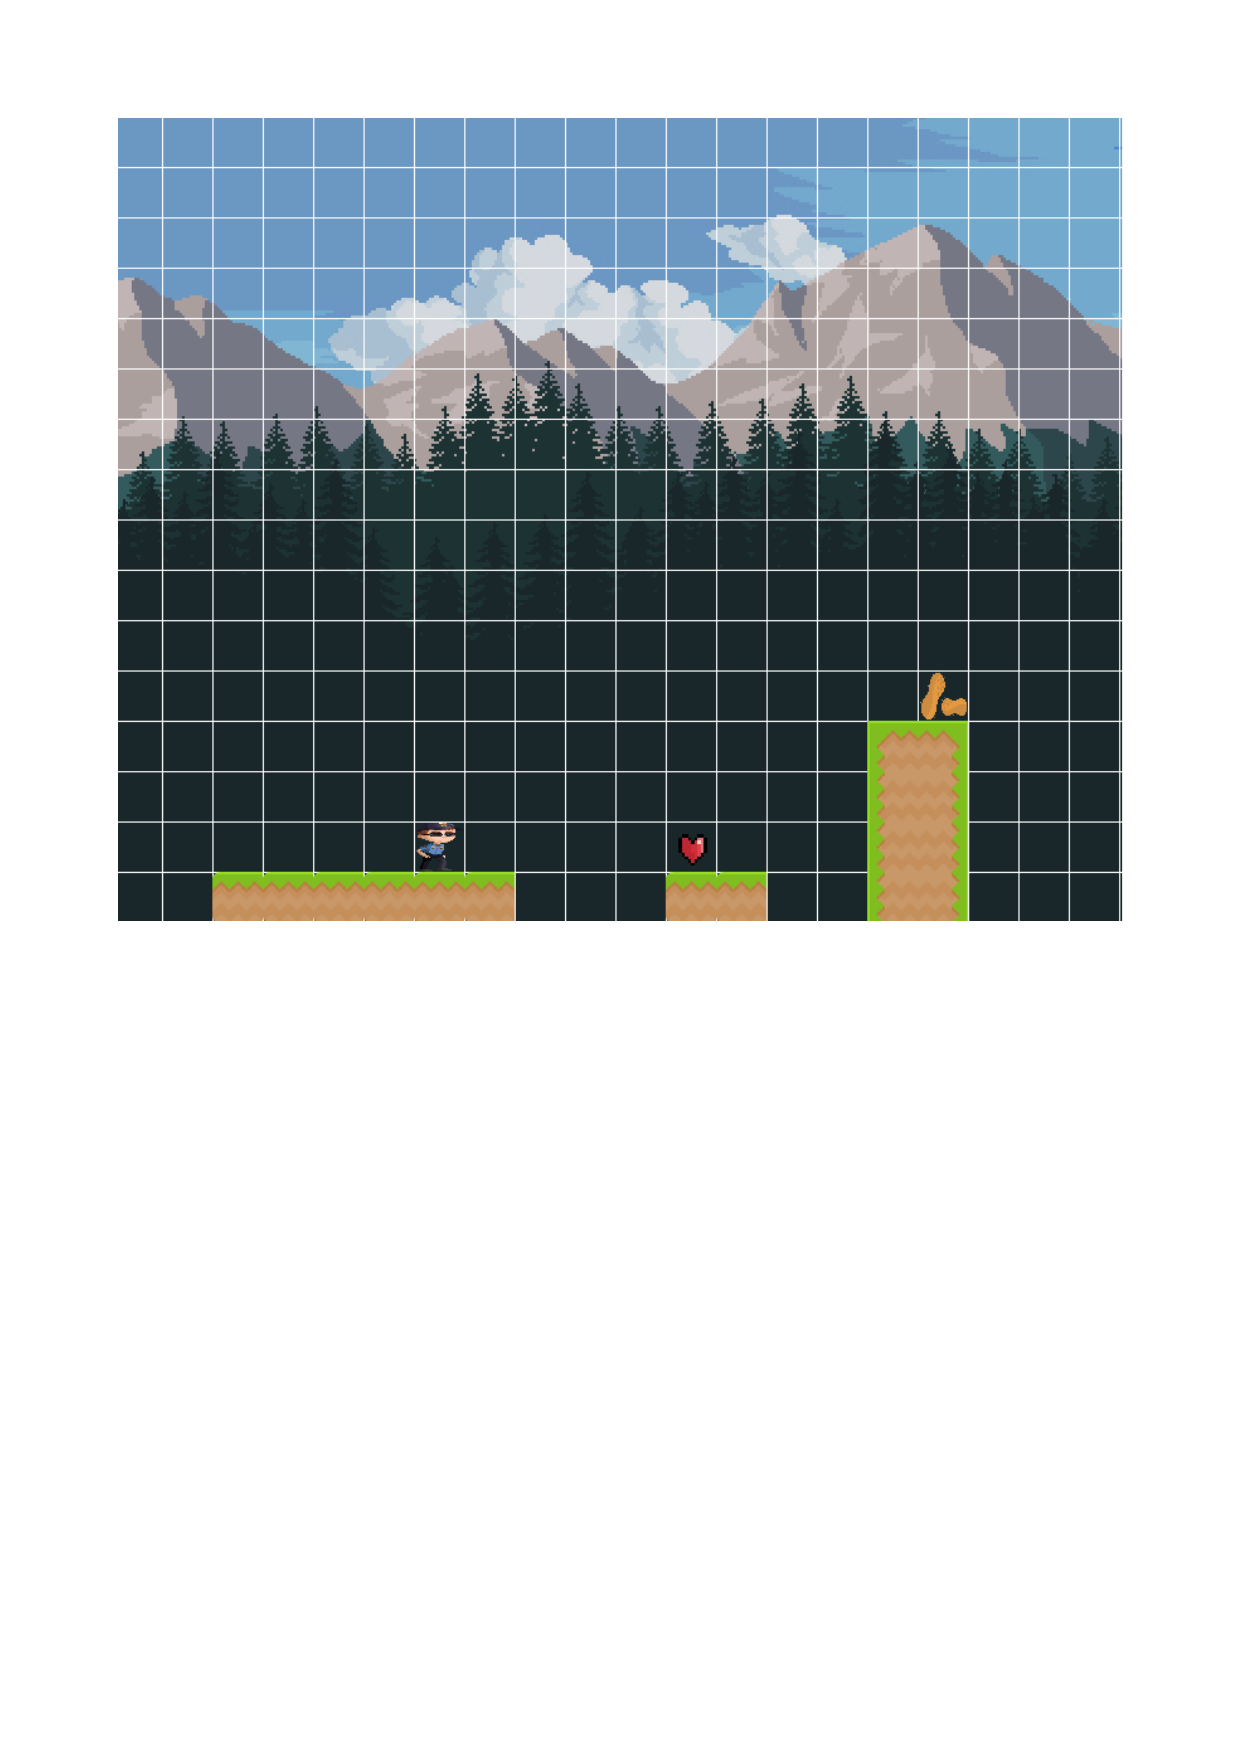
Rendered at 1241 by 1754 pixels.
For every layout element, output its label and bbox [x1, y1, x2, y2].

picture [118, 118, 1123, 921]
